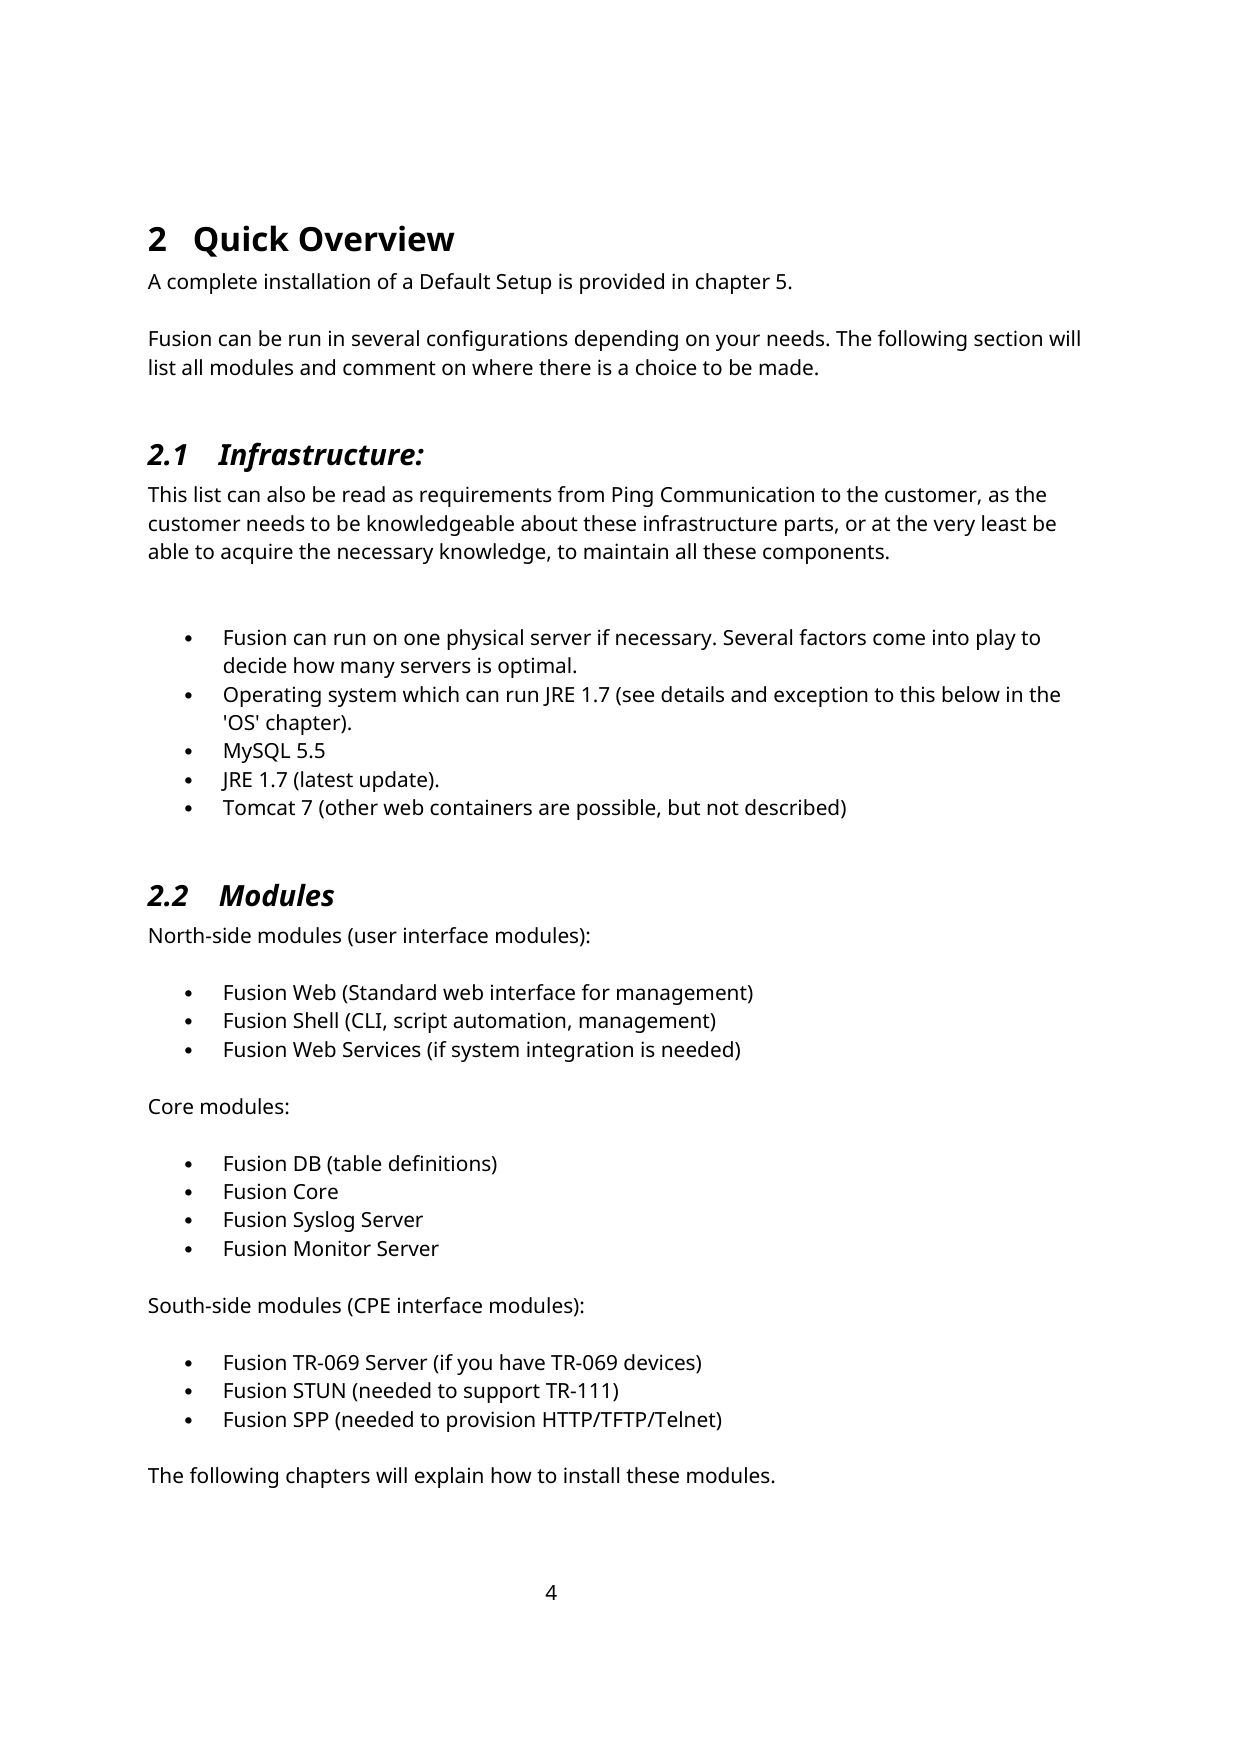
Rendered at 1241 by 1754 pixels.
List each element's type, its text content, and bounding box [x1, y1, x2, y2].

subtitle Modules [148, 875, 1092, 915]
list Fusion Syslog Server [185, 1206, 1092, 1234]
list MySQL 5.5 [185, 737, 1092, 765]
list Fusion Web Services (if system integration is needed) [185, 1035, 1092, 1063]
text Core modules: [148, 1092, 1092, 1120]
list Fusion SPP (needed to provision HTTP/TFTP/Telnet) [185, 1405, 1092, 1433]
list Operating system which can run JRE 1.7 (see details and exception to this below in the 'OS' chapter). [185, 680, 1092, 737]
subtitle Quick Overview [148, 216, 1092, 261]
text South-side modules (CPE interface modules): [148, 1291, 1092, 1319]
list Fusion DB (table definitions) [185, 1149, 1092, 1177]
text The following chapters will explain how to install these modules. [148, 1462, 1092, 1490]
list Fusion can run on one physical server if necessary. Several factors come into play to decide how many servers is optimal. [185, 623, 1092, 680]
list Fusion Shell (CLI, script automation, management) [185, 1007, 1092, 1035]
subtitle Infrastructure: [148, 435, 1092, 474]
list Tomcat 7 (other web containers are possible, but not described) [185, 793, 1092, 822]
list Fusion STUN (needed to support TR-111) [185, 1376, 1092, 1405]
text This list can also be read as requirements from Ping Communication to the customer, as the customer needs to be knowledgeable about these infrastructure parts, or at the very least be able to acquire the necessary knowledge, to maintain all these components. [148, 481, 1092, 566]
list Fusion Web (Standard web interface for management) [185, 978, 1092, 1007]
text Fusion can be run in several configurations depending on your needs. The following section will list all modules and comment on where there is a choice to be made. [148, 324, 1092, 381]
list Fusion Monitor Server [185, 1234, 1092, 1262]
list JRE 1.7 (latest update). [185, 765, 1092, 793]
text A complete installation of a Default Setup is provided in chapter 5. [148, 267, 1092, 296]
list Fusion Core [185, 1177, 1092, 1206]
list Fusion TR-069 Server (if you have TR-069 devices) [185, 1348, 1092, 1376]
text North-side modules (user interface modules): [148, 921, 1092, 950]
